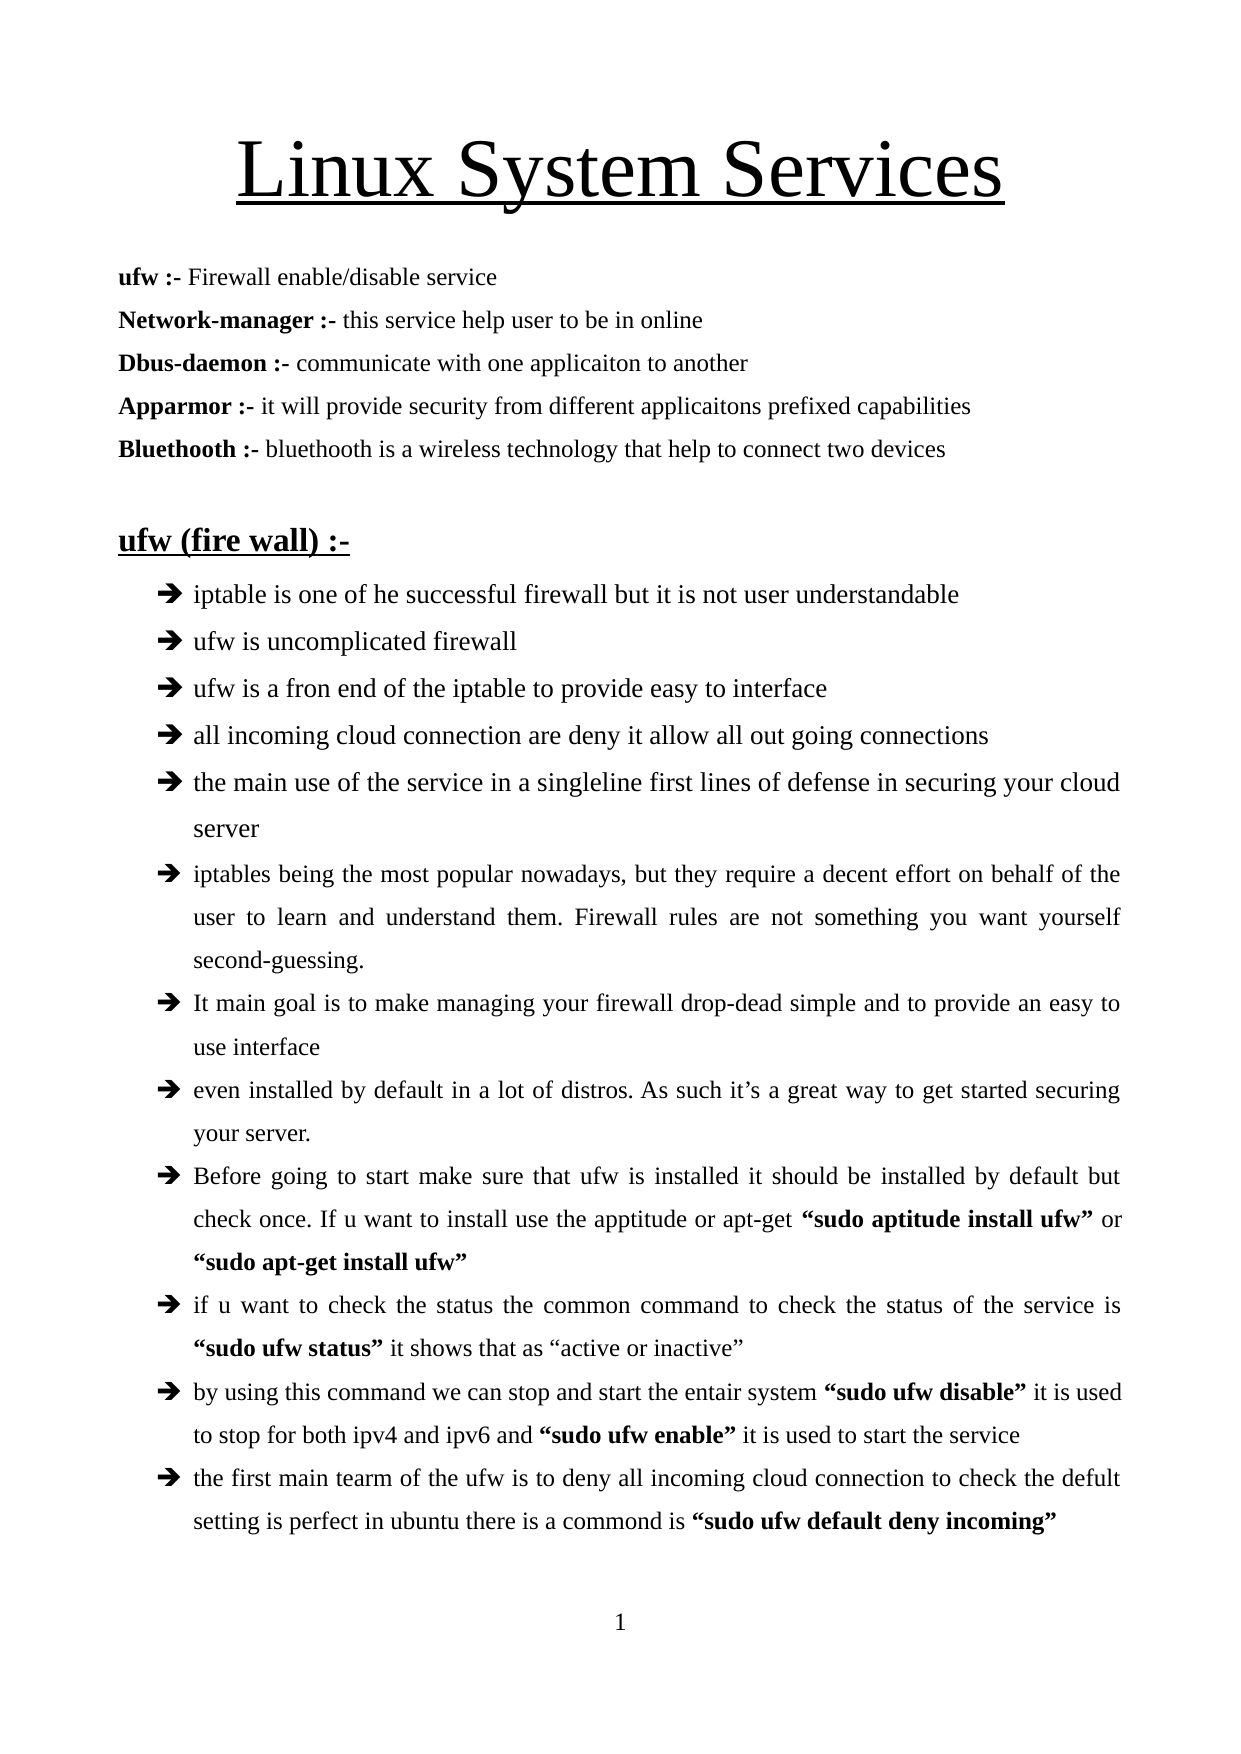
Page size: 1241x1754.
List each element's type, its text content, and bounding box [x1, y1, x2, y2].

text ufw :- Firewall enable/disable service [118, 262, 1122, 291]
list Before going to start make sure that ufw is installed it should be installed by default but check once. If u want to install use the apptitude or apt-get “sudo aptitude install ufw” or “sudo apt-get install ufw” [156, 1161, 1122, 1276]
list the first main tearm of the ufw is to deny all incoming cloud connection to check the defult setting is perfect in ubuntu there is a commond is “sudo ufw default deny incoming” [156, 1463, 1122, 1535]
list It main goal is to make managing your firewall drop-dead simple and to provide an easy to use interface [156, 988, 1122, 1060]
text ufw (fire wall) :- [118, 521, 1122, 559]
list by using this command we can stop and start the entair system “sudo ufw disable” it is used to stop for both ipv4 and ipv6 and “sudo ufw enable” it is used to start the service [156, 1377, 1122, 1448]
text Network-manager :- this service help user to be in online [118, 305, 1122, 334]
list iptable is one of he successful firewall but it is not user understandable [156, 578, 1122, 609]
list the main use of the service in a singleline first lines of defense in securing your cloud server [156, 766, 1122, 843]
list all incoming cloud connection are deny it allow all out going connections [156, 719, 1122, 750]
text Bluethooth :- bluethooth is a wireless technology that help to connect two devices [118, 434, 1122, 463]
list iptables being the most popular nowadays, but they require a decent effort on behalf of the user to learn and understand them. Firewall rules are not something you want yourself second-guessing. [156, 859, 1122, 974]
text Linux System Services [118, 118, 1122, 214]
text Apparmor :- it will provide security from different applicaitons prefixed capabilities [118, 391, 1122, 420]
list ufw is uncomplicated firewall [156, 625, 1122, 656]
list even installed by default in a lot of distros. As such it’s a great way to get started securing your server. [156, 1075, 1122, 1147]
list ufw is a fron end of the iptable to provide easy to interface [156, 672, 1122, 703]
text Dbus-daemon :- communicate with one applicaiton to another [118, 348, 1122, 377]
list if u want to check the status the common command to check the status of the service is “sudo ufw status” it shows that as “active or inactive” [156, 1290, 1122, 1362]
